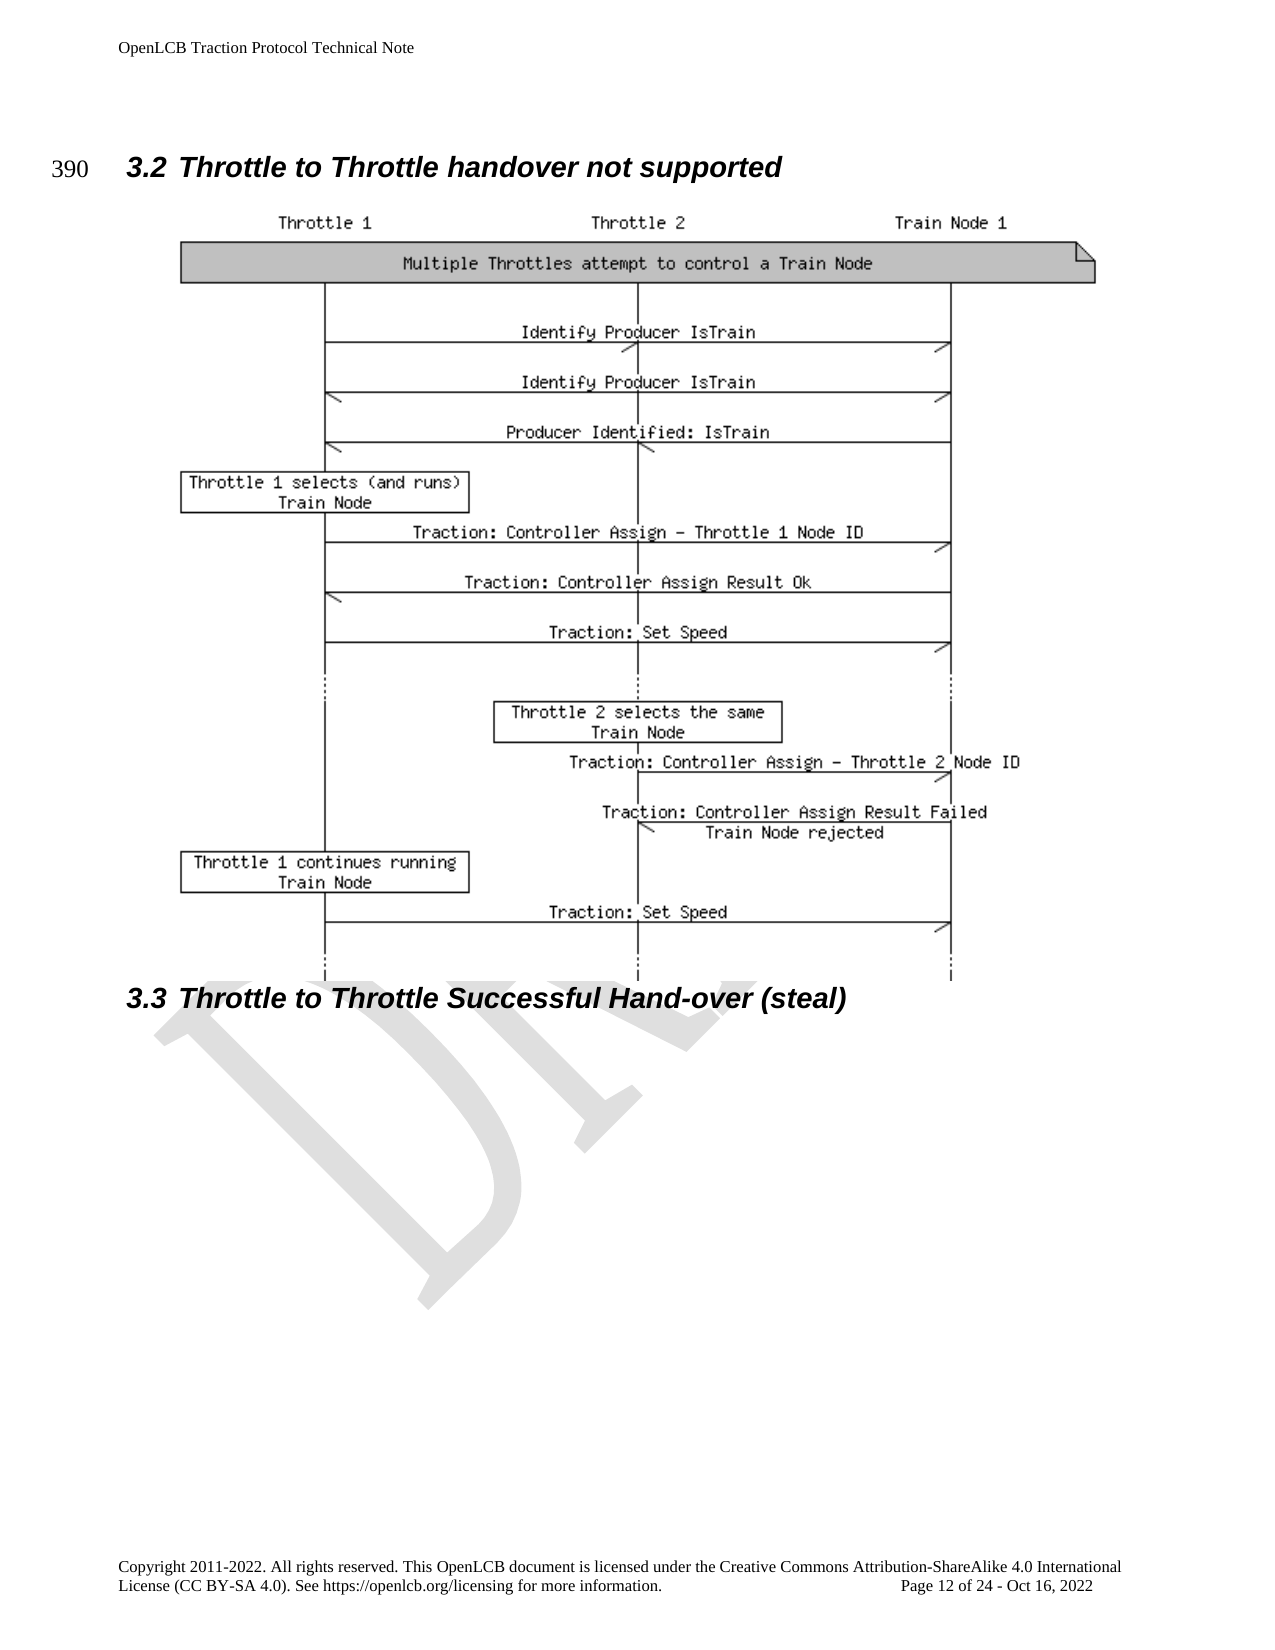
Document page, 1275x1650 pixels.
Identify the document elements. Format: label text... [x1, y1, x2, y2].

subtitle Throttle to Throttle Successful Hand-over (steal) [374, 981, 477, 1014]
picture [168, 201, 1107, 981]
subtitle Throttle to Throttle Successful Hand-over (steal) [213, 981, 362, 1014]
subtitle Throttle to Throttle Successful Hand-over (steal) [506, 981, 609, 1014]
subtitle Throttle to Throttle Successful Hand-over (steal) [726, 488, 1157, 1014]
subtitle Throttle to Throttle handover not supported [118, 150, 1157, 183]
subtitle Throttle to Throttle Successful Hand-over (steal) [118, 488, 206, 1014]
subtitle Throttle to Throttle Successful Hand-over (steal) [617, 981, 721, 1014]
